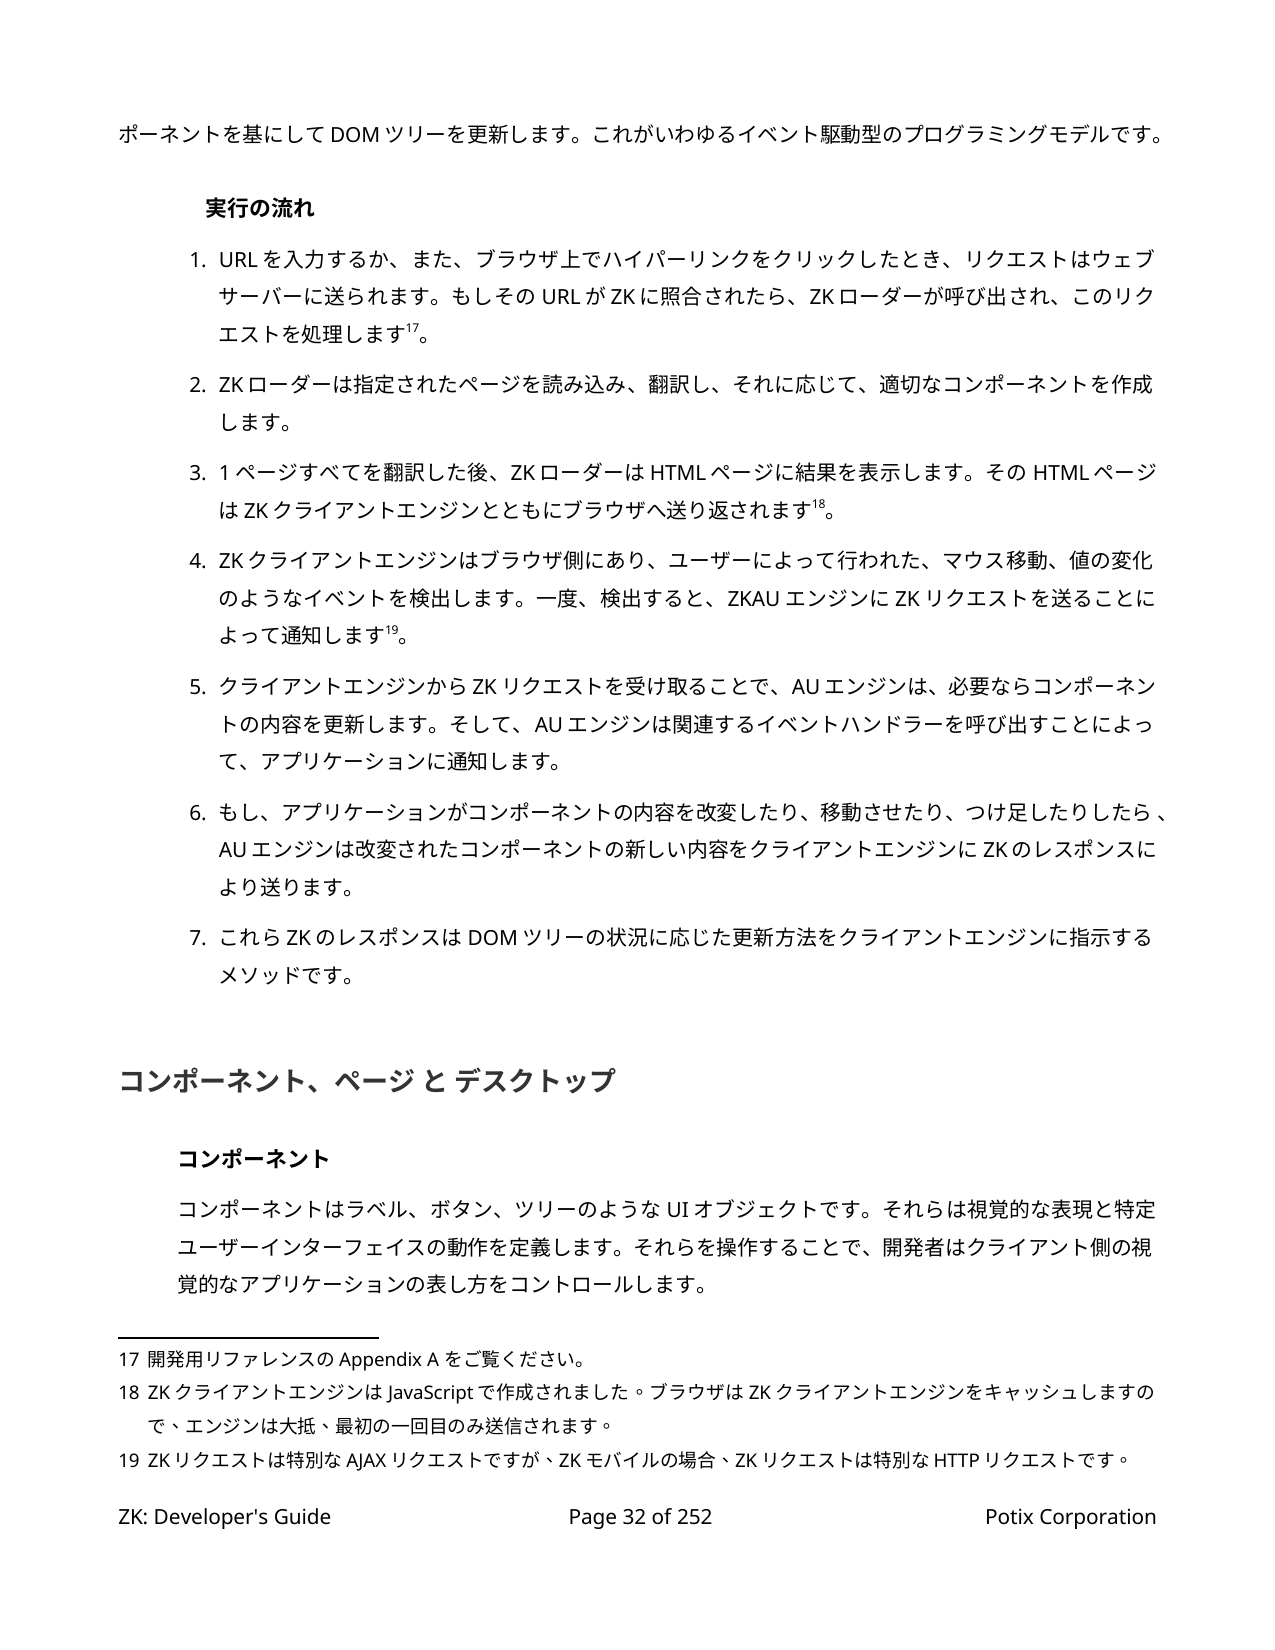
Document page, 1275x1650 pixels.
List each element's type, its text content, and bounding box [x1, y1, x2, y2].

subtitle コンポーネント、ページ と デスクトップ [118, 1060, 1157, 1099]
text ZKAUエンジンとZKクライアントエンジンは投手と捕手のような関係です。それらはサーバーで作動しているアプリケーションにブラウザ上のイベントを配信し、ブラウザ上でアプリケーションにより操作されているコンポーネントを基にしてDOMツリーを更新します。これがいわゆるイベント駆動型のプログラミングモデルです。 [118, 118, 1157, 148]
list ZKリクエストは特別なAJAXリクエストですが、ZKモバイルの場合、ZKリクエストは特別なHTTPリクエストです。 [118, 1446, 1157, 1473]
list ZKクライアントエンジンはJavaScriptで作成されました。ブラウザはZKクライアントエンジンをキャッシュしますので、エンジンは大抵、最初の一回目のみ送信されます。 [118, 1378, 1157, 1439]
list クライアントエンジンからZKリクエストを受け取ることで、AUエンジンは、必要ならコンポーネントの内容を更新します。そして、AUエンジンは関連するイベントハンドラーを呼び出すことによって、アプリケーションに通知します。 [189, 671, 1157, 776]
list 開発用リファレンスのAppendix A をご覧ください。 [118, 1344, 1157, 1372]
list ZKクライアントエンジンはブラウザ側にあり、ユーザーによって行われた、マウス移動、値の変化のようなイベントを検出します。一度、検出すると、ZKAUエンジンにZKリクエストを送ることによって通知します。 [189, 545, 1157, 650]
list 1ページすべてを翻訳した後、ZKローダーはHTMLページに結果を表示します。そのHTMLページはZKクライアントエンジンとともにブラウザへ送り返されます。 [189, 457, 1157, 524]
text コンポーネントはラベル、ボタン、ツリーのようなUIオブジェクトです。それらは視覚的な表現と特定ユーザーインターフェイスの動作を定義します。それらを操作することで、開発者はクライアント側の視覚的なアプリケーションの表し方をコントロールします。 [177, 1194, 1157, 1299]
subtitle 実行の流れ [206, 191, 1157, 222]
list もし、アプリケーションがコンポーネントの内容を改変したり、移動させたり、つけ足したりしたら、AUエンジンは改変されたコンポーネントの新しい内容をクライアントエンジンにZKのレスポンスにより送ります。 [189, 796, 1157, 901]
list これらZKのレスポンスはDOMツリーの状況に応じた更新方法をクライアントエンジンに指示するメソッドです。 [189, 922, 1157, 989]
subtitle コンポーネント [177, 1142, 1157, 1173]
list URLを入力するか、また、ブラウザ上でハイパーリンクをクリックしたとき、リクエストはウェブサーバーに送られます。もしそのURLがZKに照合されたら、ZKローダーが呼び出され、このリクエストを処理します。 [189, 243, 1157, 348]
list ZKローダーは指定されたページを読み込み、翻訳し、それに応じて、適切なコンポーネントを作成します。 [189, 369, 1157, 436]
